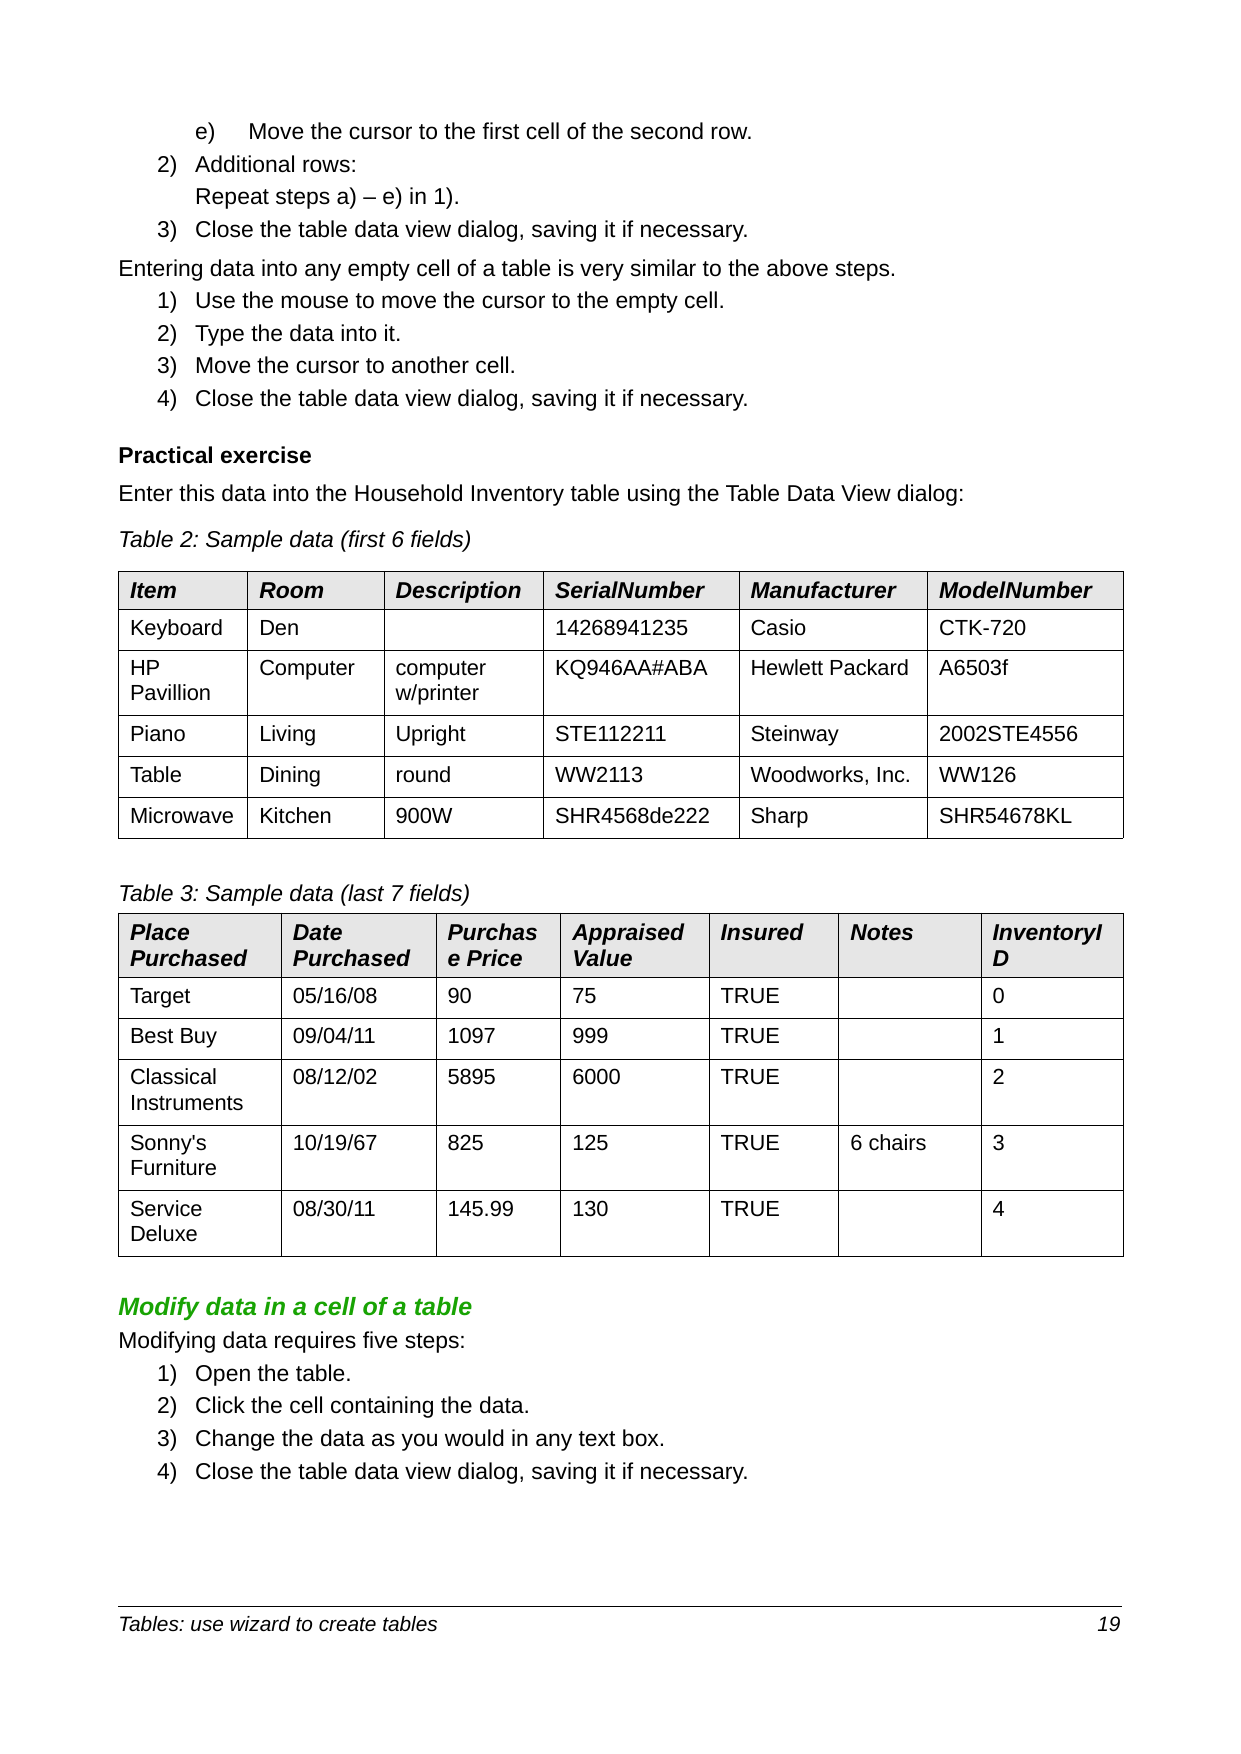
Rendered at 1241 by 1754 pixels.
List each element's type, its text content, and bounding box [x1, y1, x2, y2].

text Table 2: Sample data (first 6 fields) [118, 526, 1122, 552]
table_cell Best Buy [119, 1019, 281, 1058]
table_cell 130 [561, 1191, 709, 1256]
table_header Date Purchased [282, 914, 436, 977]
list Move the cursor to the first cell of the second row. [195, 118, 1122, 144]
table_cell Service Deluxe [119, 1191, 281, 1256]
table_cell 14268941235 [544, 610, 739, 649]
list Close the table data view dialog, saving it if necessary. [177, 216, 1122, 242]
table_cell 1097 [437, 1019, 560, 1058]
table_header Room [248, 572, 384, 609]
table_cell 75 [561, 978, 709, 1018]
table_cell Classical Instruments [119, 1060, 281, 1124]
table_cell TRUE [710, 1126, 838, 1190]
table_header ModelNumber [928, 572, 1123, 609]
list Open the table. [177, 1360, 1122, 1386]
list Close the table data view dialog, saving it if necessary. [177, 385, 1122, 411]
table_cell Dining [248, 757, 384, 797]
table_cell TRUE [710, 1019, 838, 1058]
table_header SerialNumber [544, 572, 739, 609]
table_cell Target [119, 978, 281, 1018]
table_cell Upright [385, 716, 543, 756]
list Entering data into any empty cell of a table is very similar to the above steps. [118, 254, 1122, 281]
table_cell 09/04/11 [282, 1019, 436, 1058]
table_cell Kitchen [248, 798, 384, 838]
table_cell 08/30/11 [282, 1191, 436, 1256]
table_cell WW126 [928, 757, 1123, 797]
table_cell 4 [982, 1191, 1123, 1256]
table_header Manufacturer [740, 572, 927, 609]
table_cell SHR4568de222 [544, 798, 739, 838]
list Change the data as you would in any text box. [177, 1425, 1122, 1451]
table_cell 08/12/02 [282, 1060, 436, 1124]
table_cell Steinway [740, 716, 927, 756]
table_cell Sonny's Furniture [119, 1126, 281, 1190]
table_header Appraised Value [561, 914, 709, 977]
table_cell [839, 1060, 981, 1124]
table_cell [839, 1019, 981, 1058]
list Additional rows: [177, 151, 1122, 177]
list Modifying data requires five steps: [118, 1327, 1122, 1353]
table_cell 90 [437, 978, 560, 1018]
table_header InventoryID [982, 914, 1123, 977]
table_cell 5895 [437, 1060, 560, 1124]
table_cell STE112211 [544, 716, 739, 756]
table_cell 3 [982, 1126, 1123, 1190]
table_cell Living [248, 716, 384, 756]
table_cell 825 [437, 1126, 560, 1190]
table_cell computer w/printer [385, 651, 543, 715]
table_header Insured [710, 914, 838, 977]
table_cell TRUE [710, 1060, 838, 1124]
table_header Purchase Price [437, 914, 560, 977]
list Use the mouse to move the cursor to the empty cell. [177, 287, 1122, 314]
list Repeat steps a) – e) in 1). [195, 183, 1122, 210]
subtitle Modify data in a cell of a table [118, 1292, 1122, 1321]
table_cell [839, 978, 981, 1018]
text Table 3: Sample data (last 7 fields) [118, 880, 1122, 906]
table_cell TRUE [710, 1191, 838, 1256]
table_cell 1 [982, 1019, 1123, 1058]
table_header Notes [839, 914, 981, 977]
table_cell A6503f [928, 651, 1123, 715]
list Type the data into it. [177, 320, 1122, 346]
table_header Place Purchased [119, 914, 281, 977]
table_cell 6000 [561, 1060, 709, 1124]
table_header Description [385, 572, 543, 609]
table_cell Woodworks, Inc. [740, 757, 927, 797]
table_cell TRUE [710, 978, 838, 1018]
table_cell Table [119, 757, 247, 797]
table_cell HP Pavillion [119, 651, 247, 715]
table_cell Keyboard [119, 610, 247, 649]
table_cell WW2113 [544, 757, 739, 797]
table_cell Computer [248, 651, 384, 715]
table_cell KQ946AA#ABA [544, 651, 739, 715]
table_cell Microwave [119, 798, 247, 838]
table_cell 6 chairs [839, 1126, 981, 1190]
table_cell 145.99 [437, 1191, 560, 1256]
table_header Item [119, 572, 247, 609]
table_cell [385, 610, 543, 649]
table_cell 999 [561, 1019, 709, 1058]
table_cell [839, 1191, 981, 1256]
table_cell Casio [740, 610, 927, 649]
list Enter this data into the Household Inventory table using the Table Data View dialog: [118, 480, 1122, 507]
table_cell 2002STE4556 [928, 716, 1123, 756]
table_cell Den [248, 610, 384, 649]
table_cell 900W [385, 798, 543, 838]
list Close the table data view dialog, saving it if necessary. [177, 1458, 1122, 1484]
table_cell 10/19/67 [282, 1126, 436, 1190]
table_cell round [385, 757, 543, 797]
table_cell SHR54678KL [928, 798, 1123, 838]
table_cell 05/16/08 [282, 978, 436, 1018]
table_cell CTK-720 [928, 610, 1123, 649]
text Practical exercise [118, 442, 1122, 468]
list Move the cursor to another cell. [177, 352, 1122, 379]
list Click the cell containing the data. [177, 1392, 1122, 1419]
table_cell Piano [119, 716, 247, 756]
table_cell 125 [561, 1126, 709, 1190]
table_cell 2 [982, 1060, 1123, 1124]
table_cell 0 [982, 978, 1123, 1018]
table_cell Hewlett Packard [740, 651, 927, 715]
table_cell Sharp [740, 798, 927, 838]
